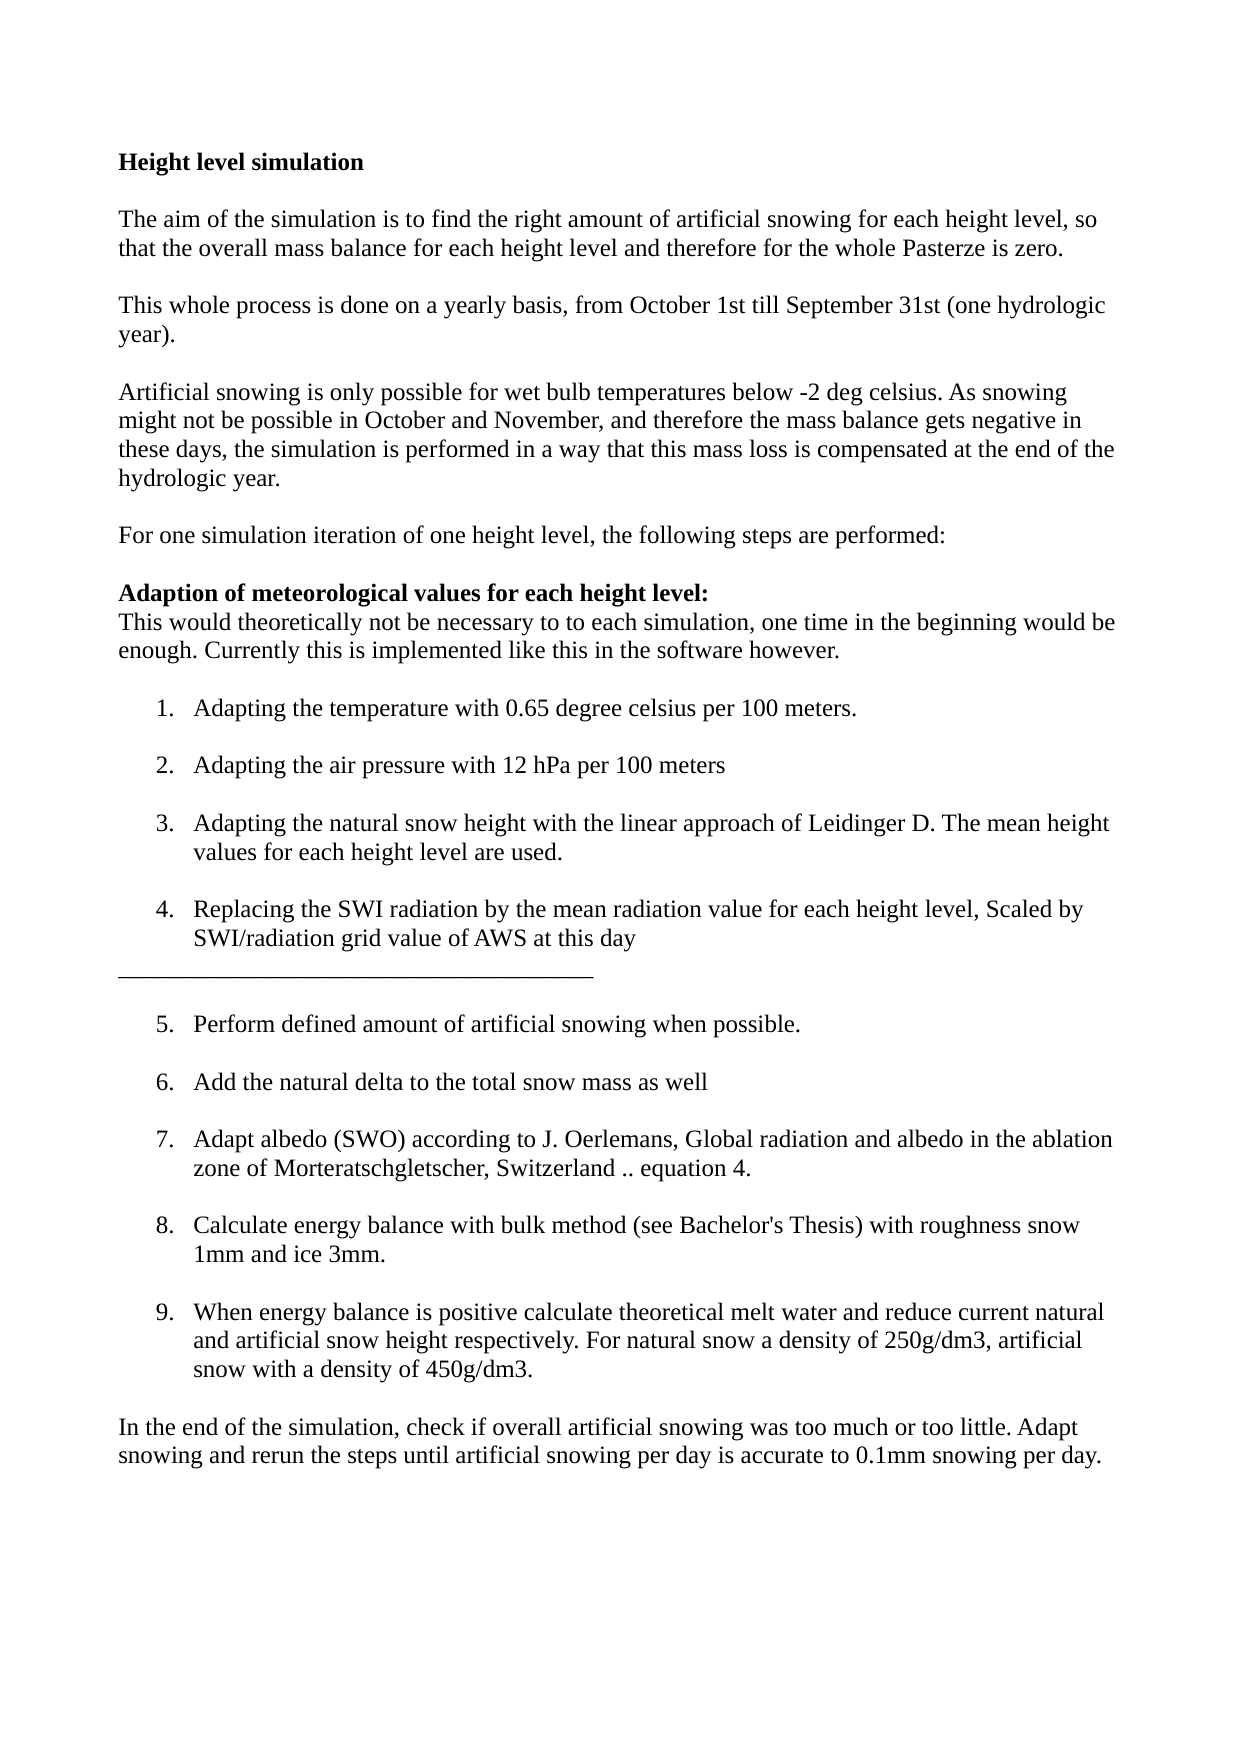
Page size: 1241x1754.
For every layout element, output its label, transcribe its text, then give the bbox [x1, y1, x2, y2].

text For one simulation iteration of one height level, the following steps are performed: [118, 521, 1122, 549]
text Height level simulation [118, 147, 1122, 176]
text Artificial snowing is only possible for wet bulb temperatures below -2 deg celsius. As snowing might not be possible in October and November, and therefore the mass balance gets negative in these days, the simulation is performed in a way that this mass loss is compensated at the end of the hydrologic year. [118, 377, 1122, 492]
list Replacing the SWI radiation by the mean radiation value for each height level, Scaled by SWI/radiation grid value of AWS at this day [156, 894, 1122, 952]
list Calculate energy balance with bulk method (see Bachelor's Thesis) with roughness snow 1mm and ice 3mm. [156, 1211, 1122, 1268]
list Adapting the air pressure with 12 hPa per 100 meters [156, 751, 1122, 779]
text This whole process is done on a yearly basis, from October 1st till September 31st (one hydrologic year). [118, 291, 1122, 348]
list Perform defined amount of artificial snowing when possible. [156, 1009, 1122, 1038]
list Adapt albedo (SWO) according to J. Oerlemans, Global radiation and albedo in the ablation zone of Morteratschgletscher, Switzerland .. equation 4. [156, 1124, 1122, 1182]
list Adapting the natural snow height with the linear approach of Leidinger D. The mean height values for each height level are used. [156, 808, 1122, 866]
text ______________________________________ [118, 952, 1122, 1009]
text In the end of the simulation, check if overall artificial snowing was too much or too little. Adapt snowing and rerun the steps until artificial snowing per day is accurate to 0.1mm snowing per day. [118, 1412, 1122, 1498]
text The aim of the simulation is to find the right amount of artificial snowing for each height level, so that the overall mass balance for each height level and therefore for the whole Pasterze is zero. [118, 204, 1122, 262]
list Add the natural delta to the total snow mass as well [156, 1067, 1122, 1096]
text Adaption of meteorological values for each height level: This would theoretically not be necessary to to each simulation, one time in the beginning would be enough. Currently this is implemented like this in the software however. [118, 549, 1122, 693]
list When energy balance is positive calculate theoretical melt water and reduce current natural and artificial snow height respectively. For natural snow a density of 250g/dm3, artificial snow with a density of 450g/dm3. [156, 1297, 1122, 1383]
list Adapting the temperature with 0.65 degree celsius per 100 meters. [156, 693, 1122, 722]
